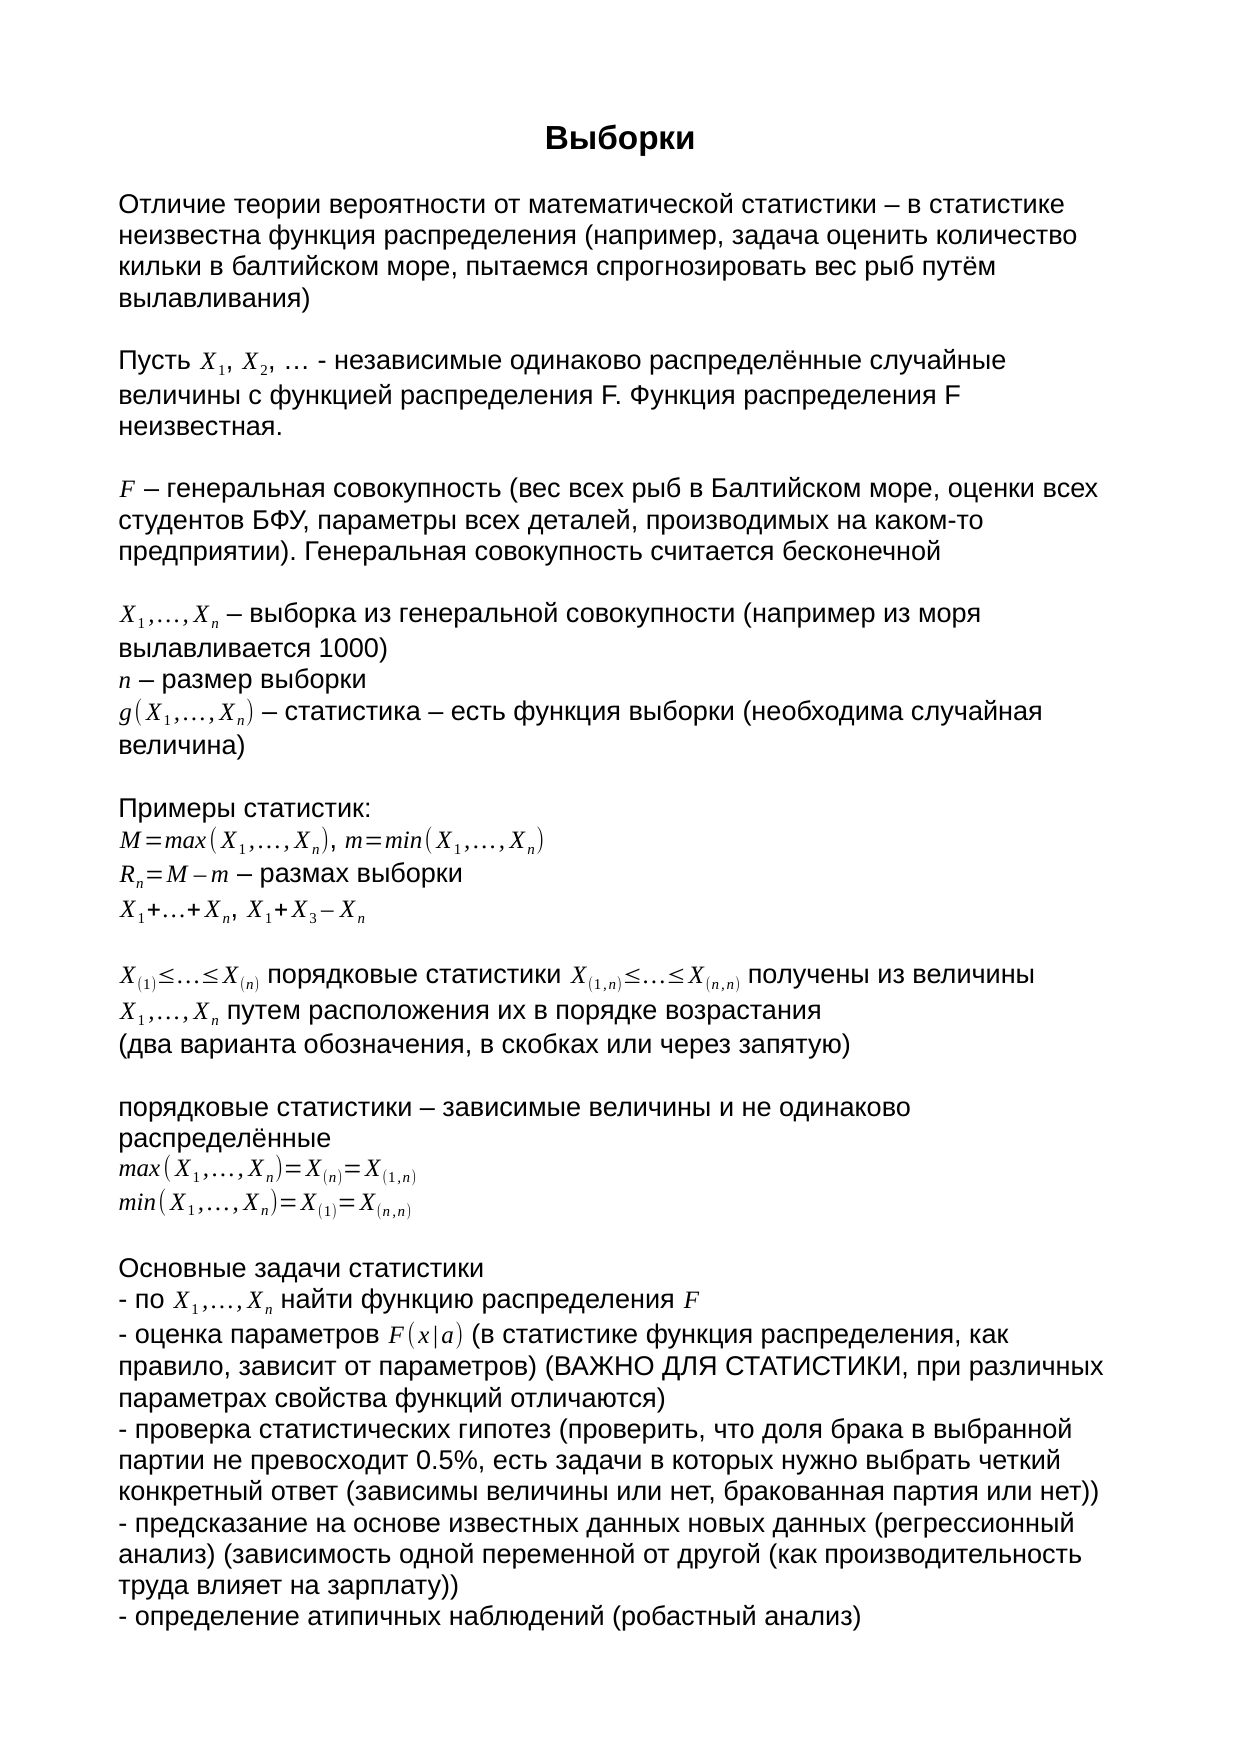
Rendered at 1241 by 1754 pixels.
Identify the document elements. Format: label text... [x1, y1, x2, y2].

text Отличие теории вероятности от математической статистики – в статистике неизвестна функция распределения (например, задача оценить количество кильки в балтийском море, пытаемся спрогнозировать вес рыб путём вылавливания) [118, 188, 1122, 313]
text Пусть , , … - независимые одинаково распределённые случайные величины с функцией распределения F. Функция распределения F неизвестная. [118, 344, 1122, 441]
text – выборка из генеральной совокупности (например из моря вылавливается 1000) – размер выборки [118, 597, 1122, 694]
text , [118, 823, 1122, 857]
text , [118, 892, 1122, 927]
text – размах выборки [118, 857, 1122, 892]
text – генеральная совокупность (вес всех рыб в Балтийском море, оценки всех студентов БФУ, параметры всех деталей, производимых на каком-то предприятии). Генеральная совокупность считается бесконечной [118, 472, 1122, 566]
text Основные задачи статистики [118, 1252, 1122, 1283]
text Примеры статистик: [118, 792, 1122, 823]
text - проверка статистических гипотез (проверить, что доля брака в выбранной партии не превосходит 0.5%, есть задачи в которых нужно выбрать четкий конкретный ответ (зависимы величины или нет, бракованная партия или нет)) [118, 1413, 1122, 1507]
text - по найти функцию распределения [118, 1283, 1122, 1318]
text Выборки [118, 118, 1122, 157]
text - оценка параметров (в статистике функция распределения, как правило, зависит от параметров) (ВАЖНО ДЛЯ СТАТИСТИКИ, при различных параметрах свойства функций отличаются) [118, 1318, 1122, 1413]
text - предсказание на основе известных данных новых данных (регрессионный анализ) (зависимость одной переменной от другой (как производительность труда влияет на зарплату)) [118, 1507, 1122, 1600]
text порядковые статистики – зависимые величины и не одинаково распределённые [118, 1091, 1122, 1153]
text порядковые статистики получены из величины путем расположения их в порядке возрастания [118, 958, 1122, 1028]
text – статистика – есть функция выборки (необходима случайная величина) [118, 694, 1122, 760]
text - определение атипичных наблюдений (робастный анализ) [118, 1600, 1122, 1632]
text (два варианта обозначения, в скобках или через запятую) [118, 1028, 1122, 1060]
